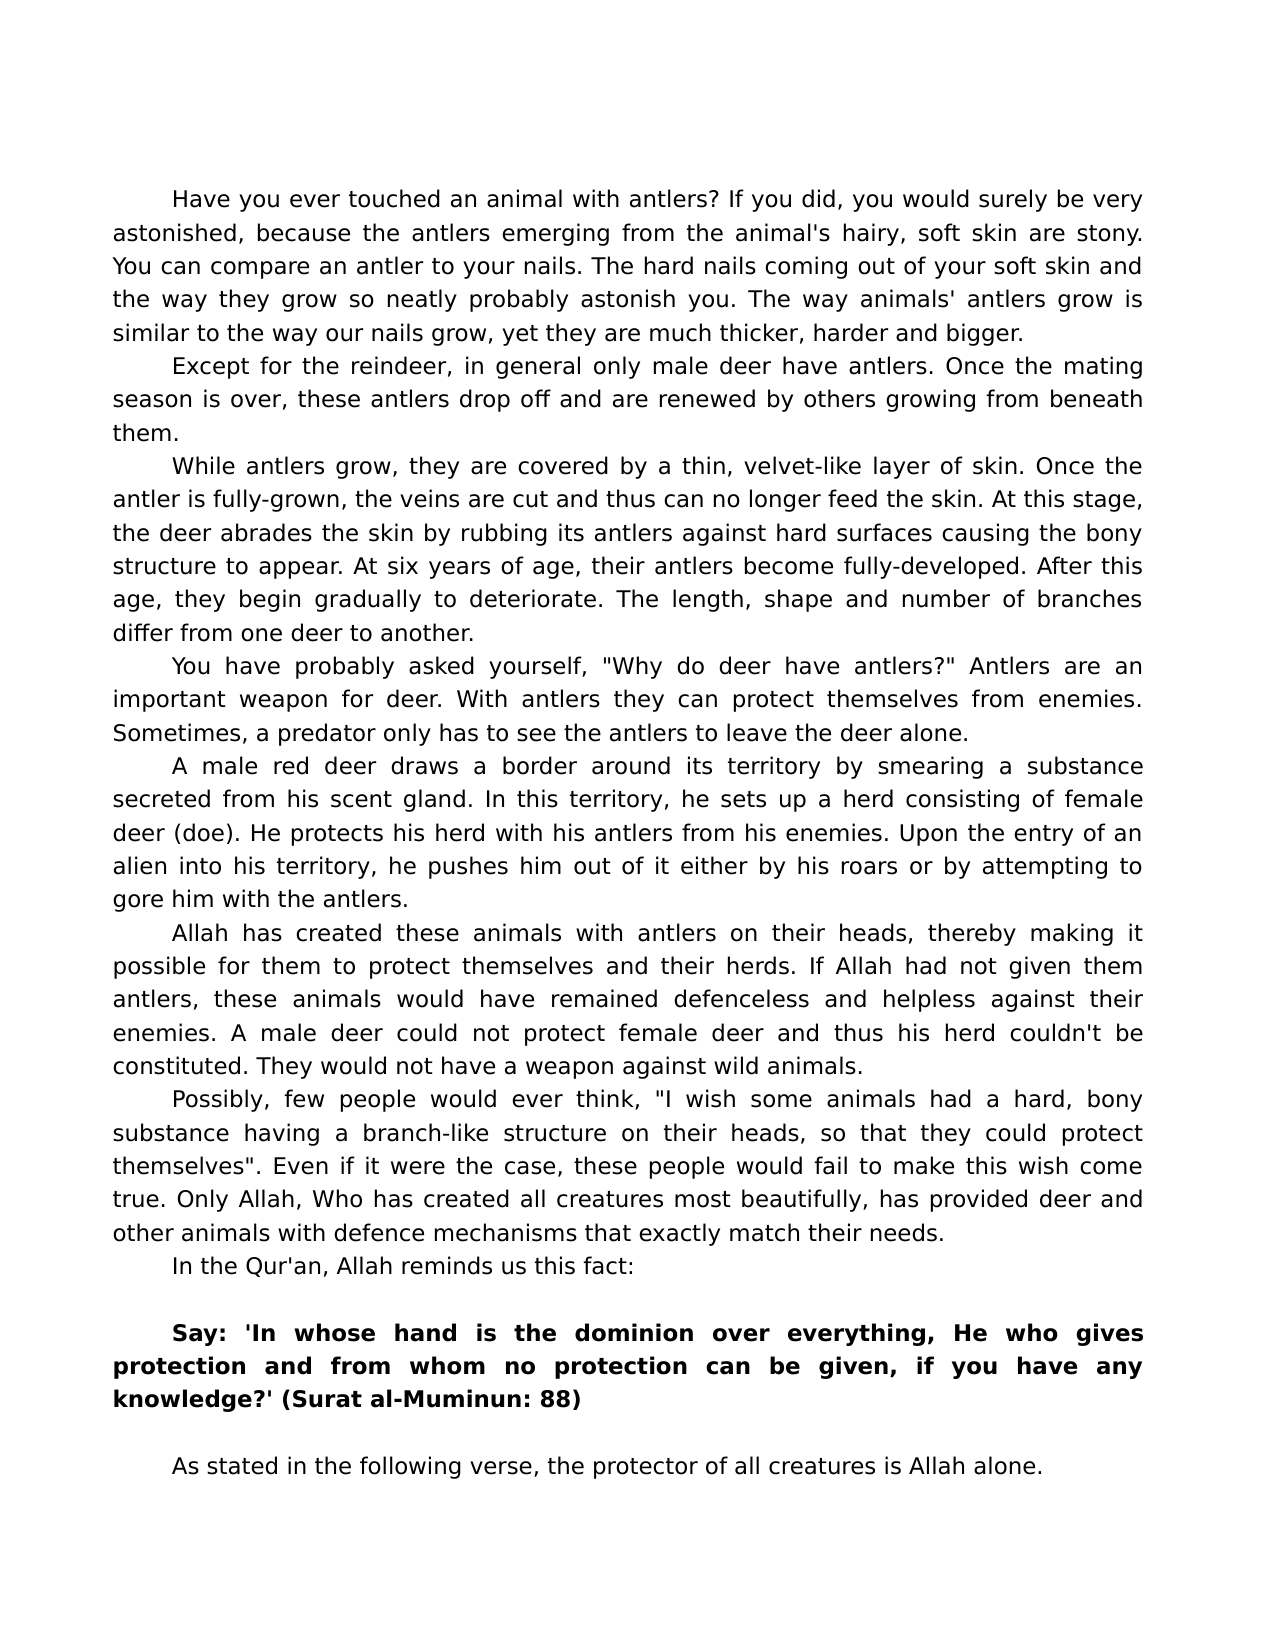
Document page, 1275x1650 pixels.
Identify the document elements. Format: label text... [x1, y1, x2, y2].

text Possibly, few people would ever think, "I wish some animals had a hard, bony substance having a branch-like structure on their heads, so that they could protect themselves". Even if it were the case, these people would fail to make this wish come true. Only Allah, Who has created all creatures most beautifully, has provided deer and other animals with defence mechanisms that exactly match their needs. [112, 1081, 1145, 1248]
text While antlers grow, they are covered by a thin, velvet-like layer of skin. Once the antler is fully-grown, the veins are cut and thus can no longer feed the skin. At this stage, the deer abrades the skin by rubbing its antlers against hard surfaces causing the bony structure to appear. At six years of age, their antlers become fully-developed. After this age, they begin gradually to deteriorate. The length, shape and number of branches differ from one deer to another. [112, 448, 1145, 648]
text Allah has created these animals with antlers on their heads, thereby making it possible for them to protect themselves and their herds. If Allah had not given them antlers, these animals would have remained defenceless and helpless against their enemies. A male deer could not protect female deer and thus his herd couldn't be constituted. They would not have a weapon against wild animals. [112, 914, 1145, 1081]
text In the Qur'an, Allah reminds us this fact: [112, 1248, 1145, 1281]
text Have you ever touched an animal with antlers? If you did, you would surely be very astonished, because the antlers emerging from the animal's hairy, soft skin are stony. You can compare an antler to your nails. The hard nails coming out of your soft skin and the way they grow so neatly probably astonish you. The way animals' antlers grow is similar to the way our nails grow, yet they are much thicker, harder and bigger. [112, 181, 1145, 348]
text Except for the reindeer, in general only male deer have antlers. Once the mating season is over, these antlers drop off and are renewed by others growing from beneath them. [112, 348, 1145, 448]
text You have probably asked yourself, "Why do deer have antlers?" Antlers are an important weapon for deer. With antlers they can protect themselves from enemies. Sometimes, a predator only has to see the antlers to leave the deer alone. [112, 648, 1145, 748]
text A male red deer draws a border around its territory by smearing a substance secreted from his scent gland. In this territory, he sets up a herd consisting of female deer (doe). He protects his herd with his antlers from his enemies. Upon the entry of an alien into his territory, he pushes him out of it either by his roars or by attempting to gore him with the antlers. [112, 748, 1145, 914]
text As stated in the following verse, the protector of all creatures is Allah alone. [112, 1448, 1145, 1481]
text Say: 'In whose hand is the dominion over everything, He who gives protection and from whom no protection can be given, if you have any knowledge?' (Surat al-Muminun: 88) [112, 1314, 1145, 1414]
